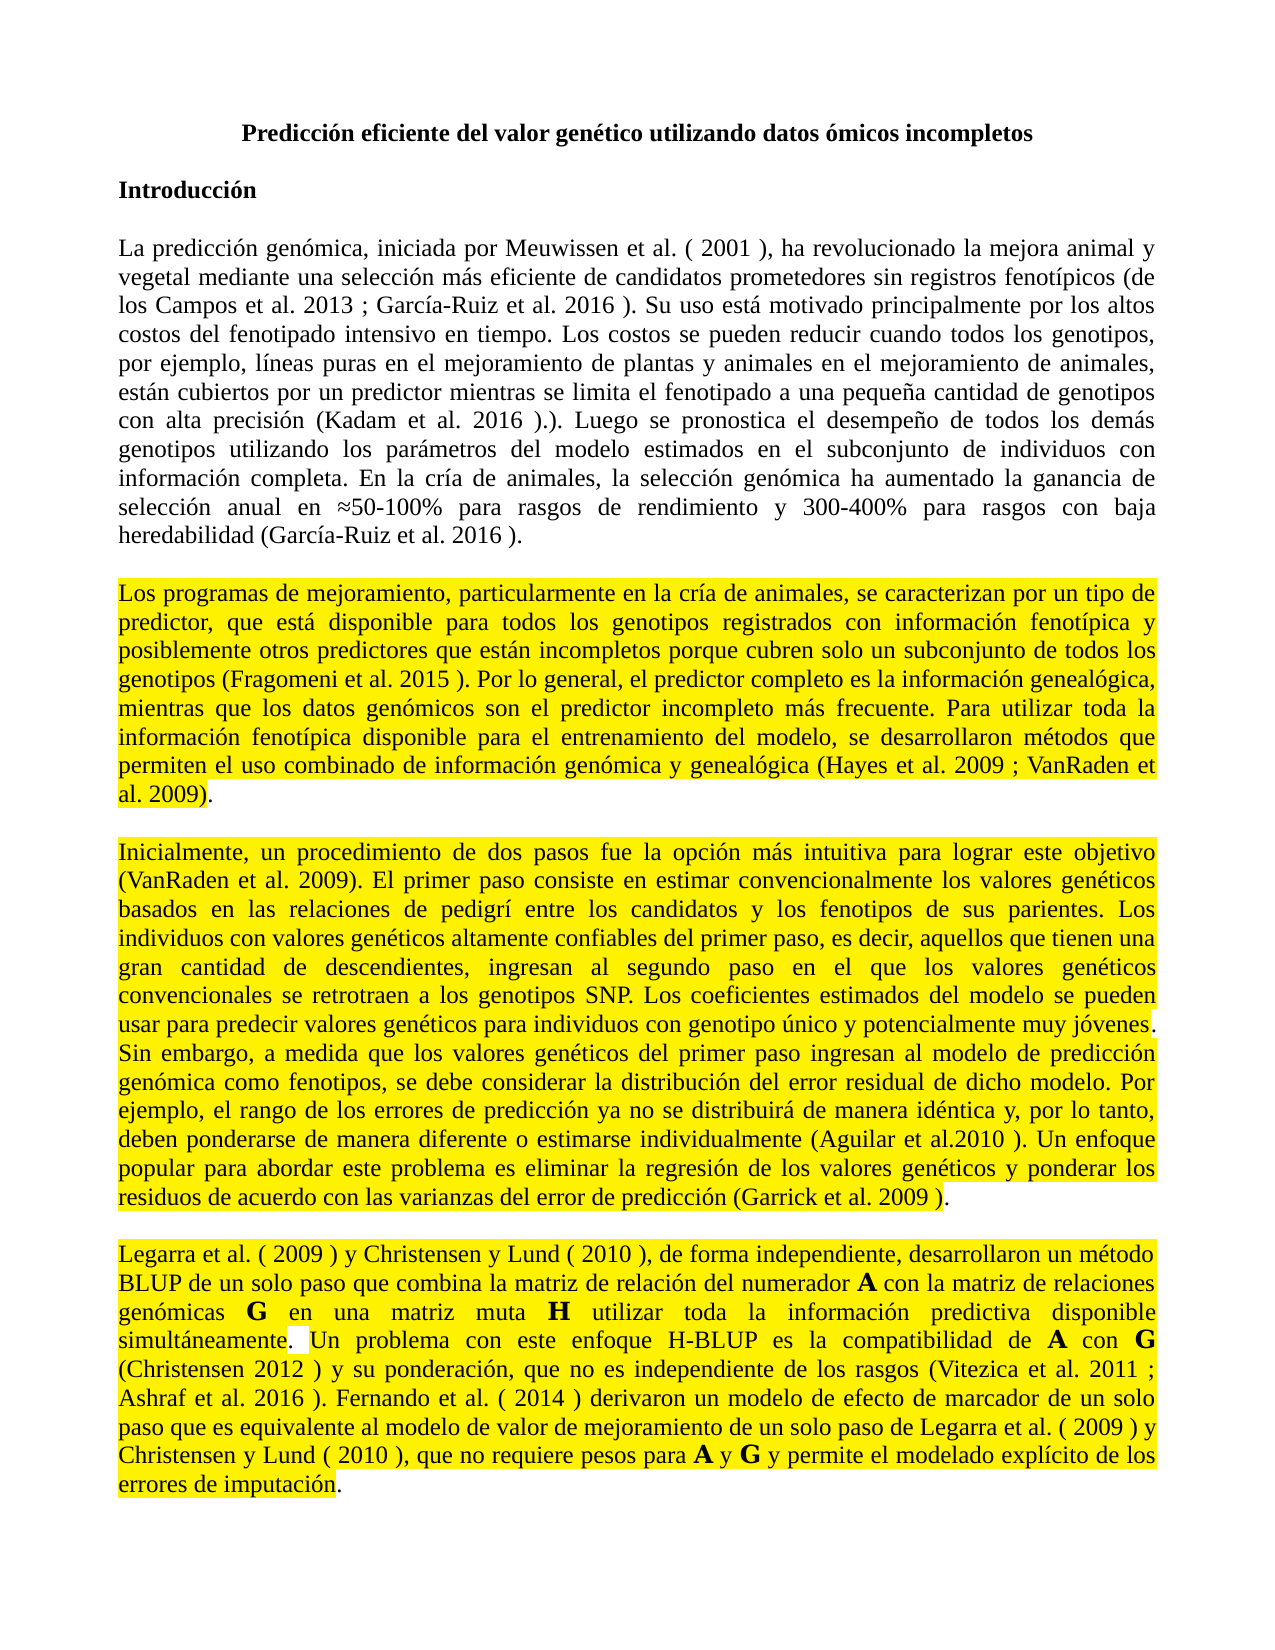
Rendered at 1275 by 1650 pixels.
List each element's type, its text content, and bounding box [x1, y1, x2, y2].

text Introducción [118, 176, 1157, 204]
text Legarra et al. ( 2009 ) y Christensen y Lund ( 2010 ), de forma independiente, desarrollaron un método BLUP de un solo paso que combina la matriz de relación del numerador 𝐀 con la matriz de relaciones genómicas 𝐆 en una matriz muta 𝐇 utilizar toda la información predictiva disponible simultáneamente. Un problema con este enfoque H-BLUP es la compatibilidad de 𝐀 con 𝐆 (Christensen 2012 ) y su ponderación, que no es independiente de los rasgos (Vitezica et al. 2011 ; Ashraf et al. 2016 ). Fernando et al. ( 2014 ) derivaron un modelo de efecto de marcador de un solo paso que es equivalente al modelo de valor de mejoramiento de un solo paso de Legarra et al. ( 2009 ) y Christensen y Lund ( 2010 ), que no requiere pesos para 𝐀 y 𝐆 y permite el modelado explícito de los errores de imputación. [118, 1239, 1157, 1498]
text Predicción eficiente del valor genético utilizando datos ómicos incompletos [118, 118, 1157, 147]
text Inicialmente, un procedimiento de dos pasos fue la opción más intuitiva para lograr este objetivo (VanRaden et al. 2009). El primer paso consiste en estimar convencionalmente los valores genéticos basados ​​en las relaciones de pedigrí entre los candidatos y los fenotipos de sus parientes. Los individuos con valores genéticos altamente confiables del primer paso, es decir, aquellos que tienen una gran cantidad de descendientes, ingresan al segundo paso en el que los valores genéticos convencionales se retrotraen a los genotipos SNP. Los coeficientes estimados del modelo se pueden usar para predecir valores genéticos para individuos con genotipo único y potencialmente muy jóvenes. Sin embargo, a medida que los valores genéticos del primer paso ingresan al modelo de predicción genómica como fenotipos, se debe considerar la distribución del error residual de dicho modelo. Por ejemplo, el rango de los errores de predicción ya no se distribuirá de manera idéntica y, por lo tanto, deben ponderarse de manera diferente o estimarse individualmente (Aguilar et al.2010 ). Un enfoque popular para abordar este problema es eliminar la regresión de los valores genéticos y ponderar los residuos de acuerdo con las varianzas del error de predicción (Garrick et al. 2009 ). [118, 837, 1157, 1211]
text Los programas de mejoramiento, particularmente en la cría de animales, se caracterizan por un tipo de predictor, que está disponible para todos los genotipos registrados con información fenotípica y posiblemente otros predictores que están incompletos porque cubren solo un subconjunto de todos los genotipos (Fragomeni et al. 2015 ). Por lo general, el predictor completo es la información genealógica, mientras que los datos genómicos son el predictor incompleto más frecuente. Para utilizar toda la información fenotípica disponible para el entrenamiento del modelo, se desarrollaron métodos que permiten el uso combinado de información genómica y genealógica (Hayes et al. 2009 ; VanRaden et al. 2009). [118, 578, 1157, 808]
text La predicción genómica, iniciada por Meuwissen et al. ( 2001 ), ha revolucionado la mejora animal y vegetal mediante una selección más eficiente de candidatos prometedores sin registros fenotípicos (de los Campos et al. 2013 ; García-Ruiz et al. 2016 ). Su uso está motivado principalmente por los altos costos del fenotipado intensivo en tiempo. Los costos se pueden reducir cuando todos los genotipos, por ejemplo, líneas puras en el mejoramiento de plantas y animales en el mejoramiento de animales, están cubiertos por un predictor mientras se limita el fenotipado a una pequeña cantidad de genotipos con alta precisión (Kadam et al. 2016 ).). Luego se pronostica el desempeño de todos los demás genotipos utilizando los parámetros del modelo estimados en el subconjunto de individuos con información completa. En la cría de animales, la selección genómica ha aumentado la ganancia de selección anual en ≈50-100% para rasgos de rendimiento y 300-400% para rasgos con baja heredabilidad (García-Ruiz et al. 2016 ). [118, 233, 1157, 549]
